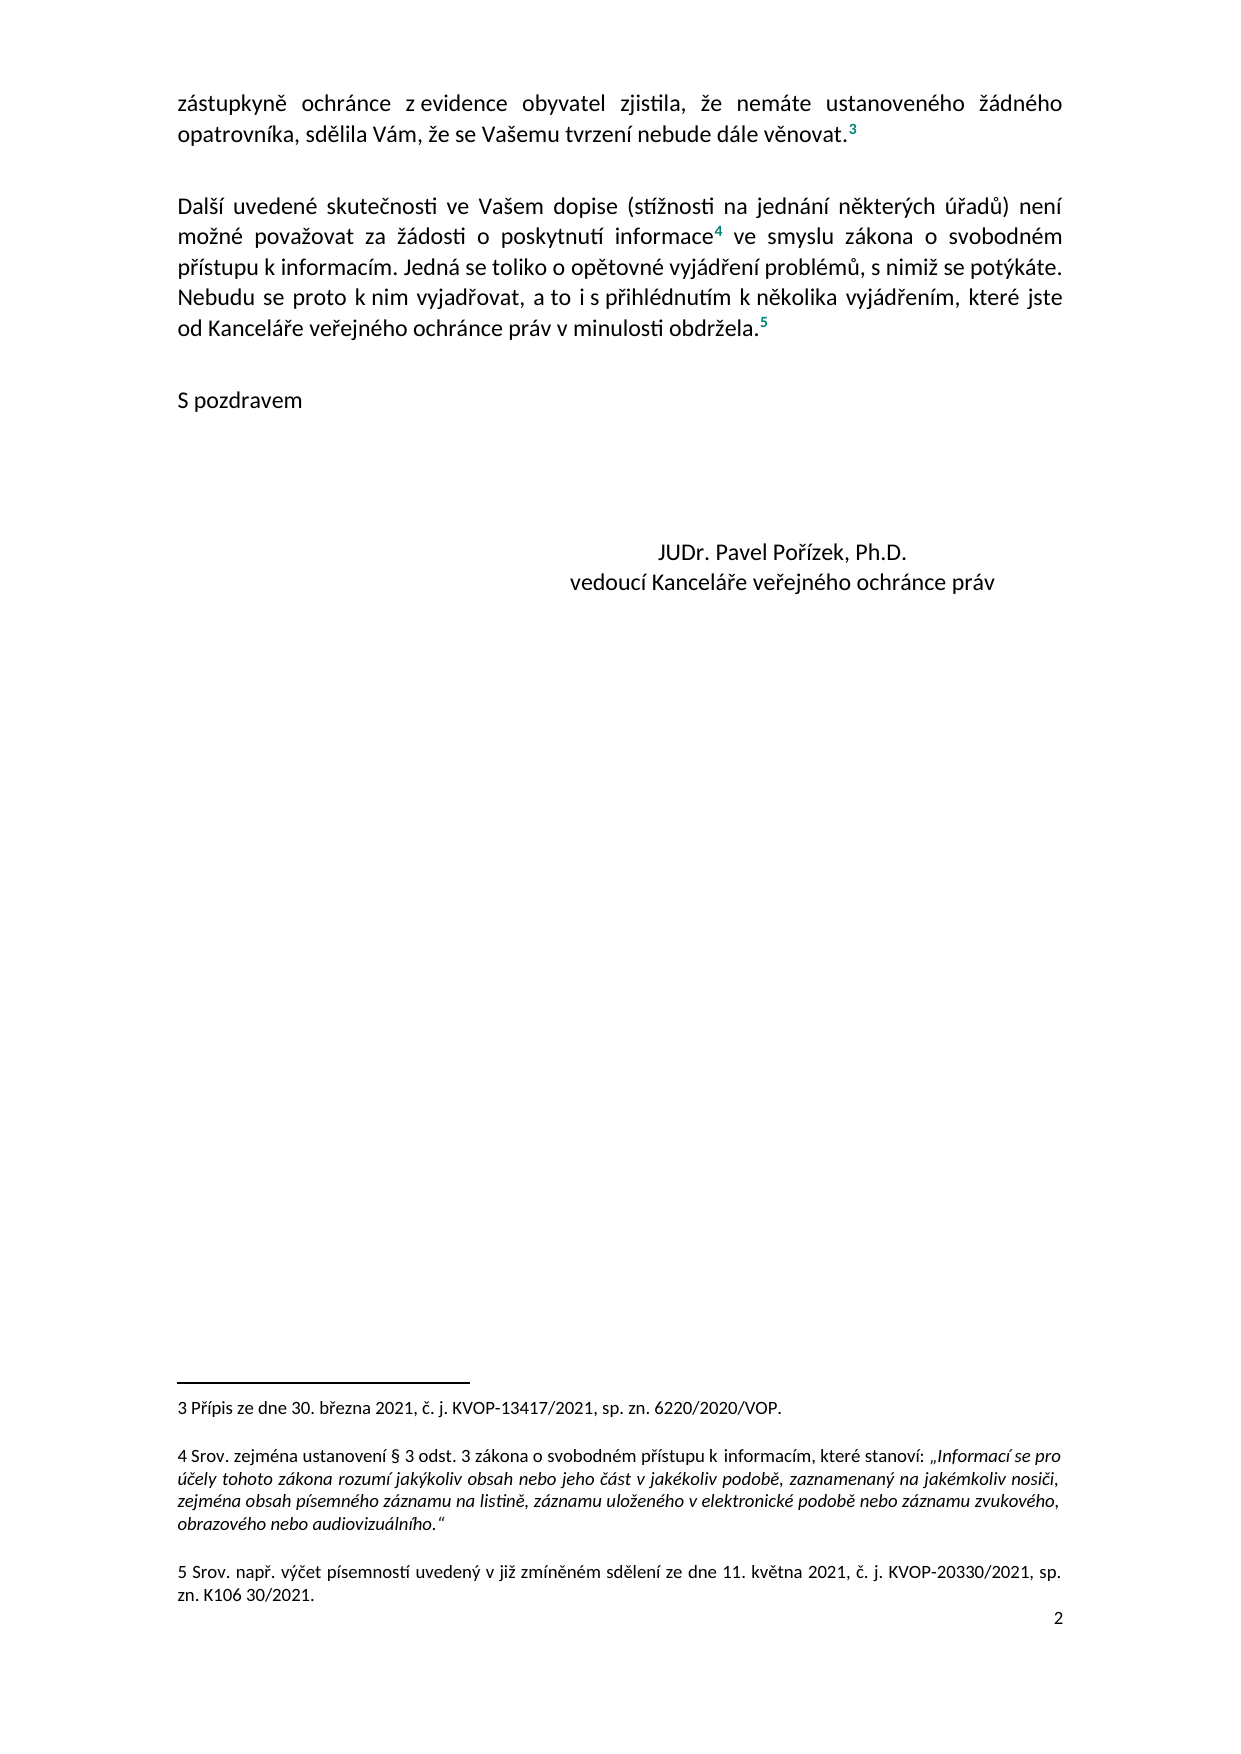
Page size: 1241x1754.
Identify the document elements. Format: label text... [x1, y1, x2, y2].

text Další uvedené skutečnosti ve Vašem dopise (stížnosti na jednání některých úřadů) není možné považovat za žádosti o poskytnutí informace ve smyslu zákona o svobodném přístupu k informacím. Jedná se toliko o opětovné vyjádření problémů, s nimiž se potýkáte. Nebudu se proto k nim vyjadřovat, a to i s přihlédnutím k několika vyjádřením, které jste od Kanceláře veřejného ochránce práv v minulosti obdržela. [177, 191, 1063, 342]
text vedoucí Kanceláře veřejného ochránce práv [502, 567, 1063, 596]
text JUDr. Pavel Pořízek, Ph.D. [502, 537, 1063, 567]
text Srov. např. výčet písemností uvedený v již zmíněném sdělení ze dne 11. května 2021, č. j. KVOP-20330/2021, sp. zn. K106 30/2021. [177, 1560, 1063, 1606]
text Srov. zejména ustanovení § 3 odst. 3 zákona o svobodném přístupu k informacím, které stanoví: „Informací se pro účely tohoto zákona rozumí jakýkoliv obsah nebo jeho část v jakékoliv podobě, zaznamenaný na jakémkoliv nosiči, zejména obsah písemného záznamu na listině, záznamu uloženého v elektronické podobě nebo záznamu zvukového, obrazového nebo audiovizuálního.“ [177, 1444, 1063, 1535]
text zástupkyně ochránce z evidence obyvatel zjistila, že nemáte ustanoveného žádného opatrovníka, sdělila Vám, že se Vašemu tvrzení nebude dále věnovat. [177, 88, 1063, 148]
text Přípis ze dne 30. března 2021, č. j. KVOP-13417/2021, sp. zn. 6220/2020/VOP. [177, 1396, 1063, 1419]
text S pozdravem [177, 385, 1063, 414]
